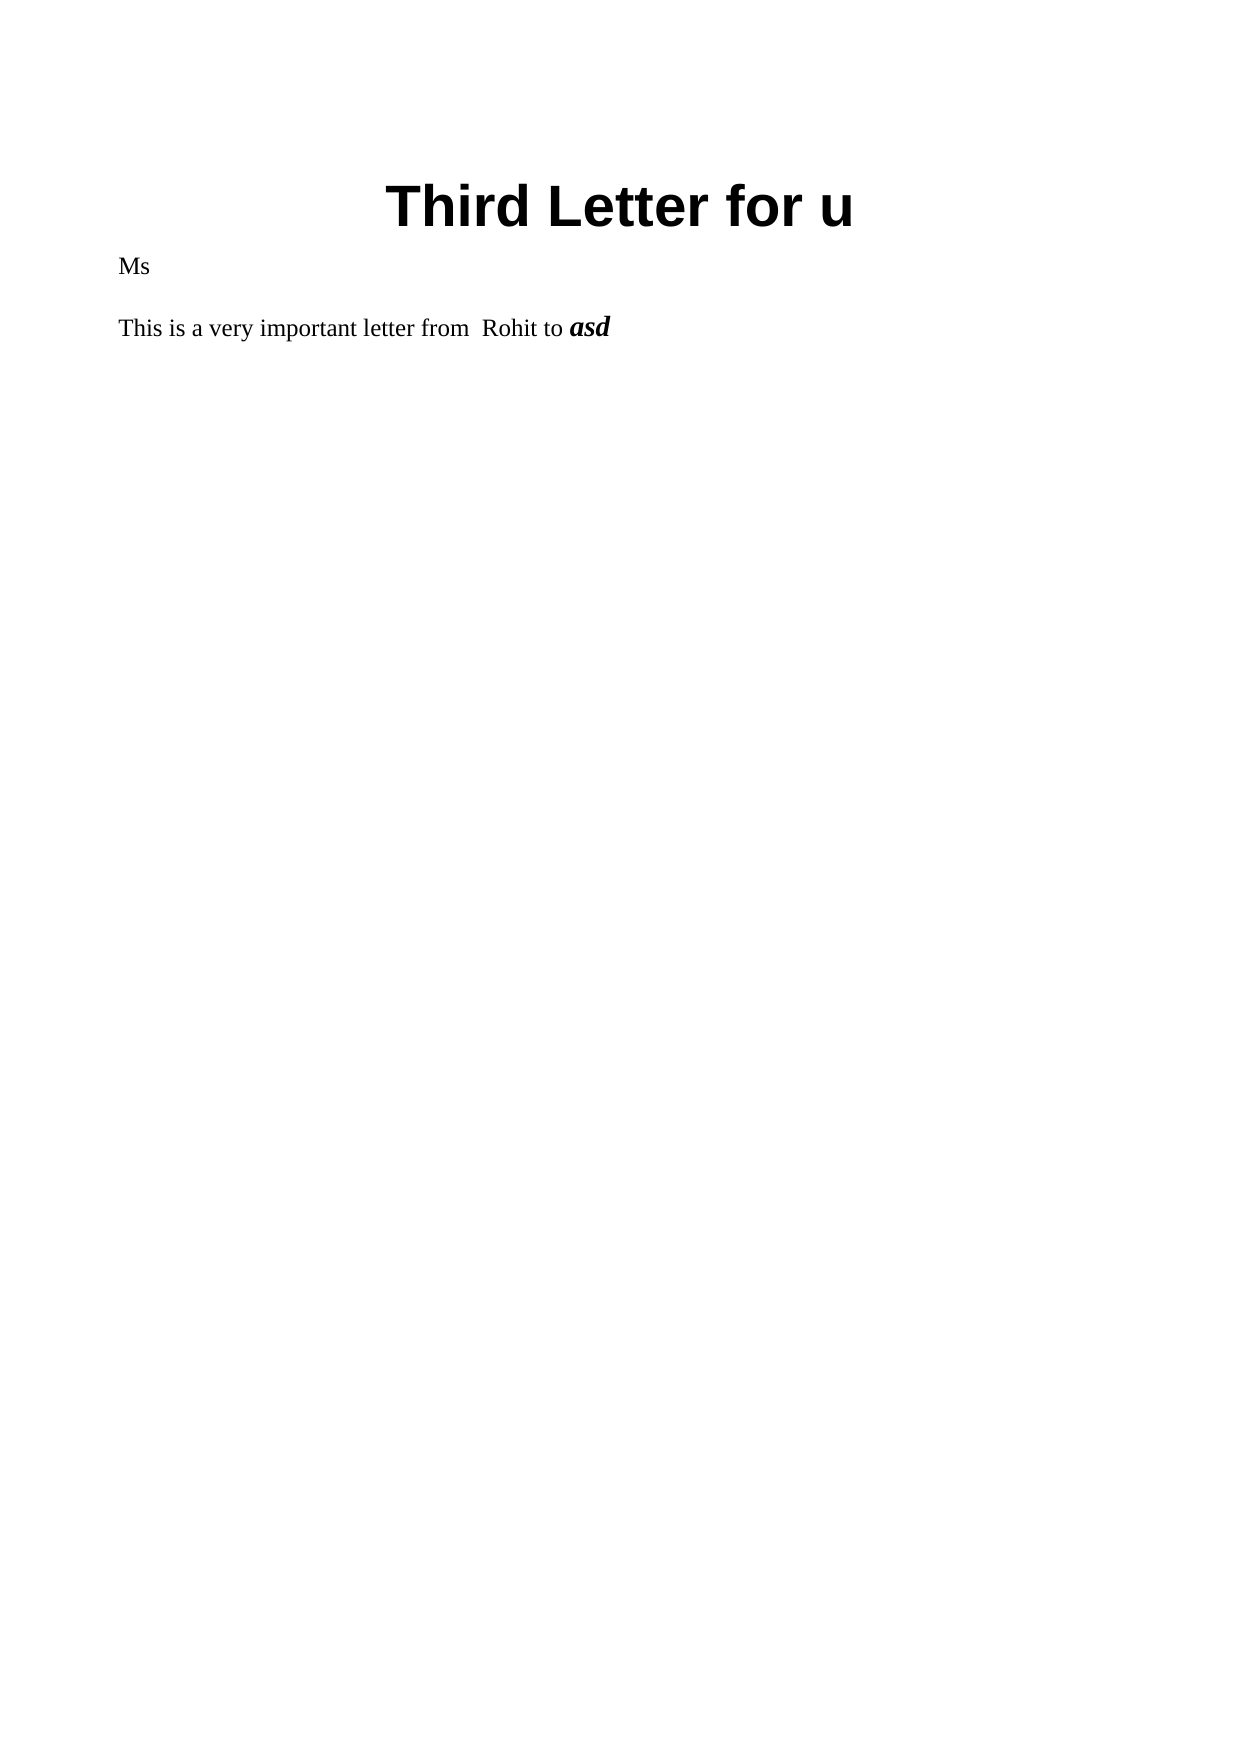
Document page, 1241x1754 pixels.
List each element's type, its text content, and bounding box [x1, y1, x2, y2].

text This is a very important letter from Rohit to asd [118, 309, 1122, 342]
title Third Letter for u [118, 172, 1122, 239]
text Ms [118, 251, 1122, 280]
